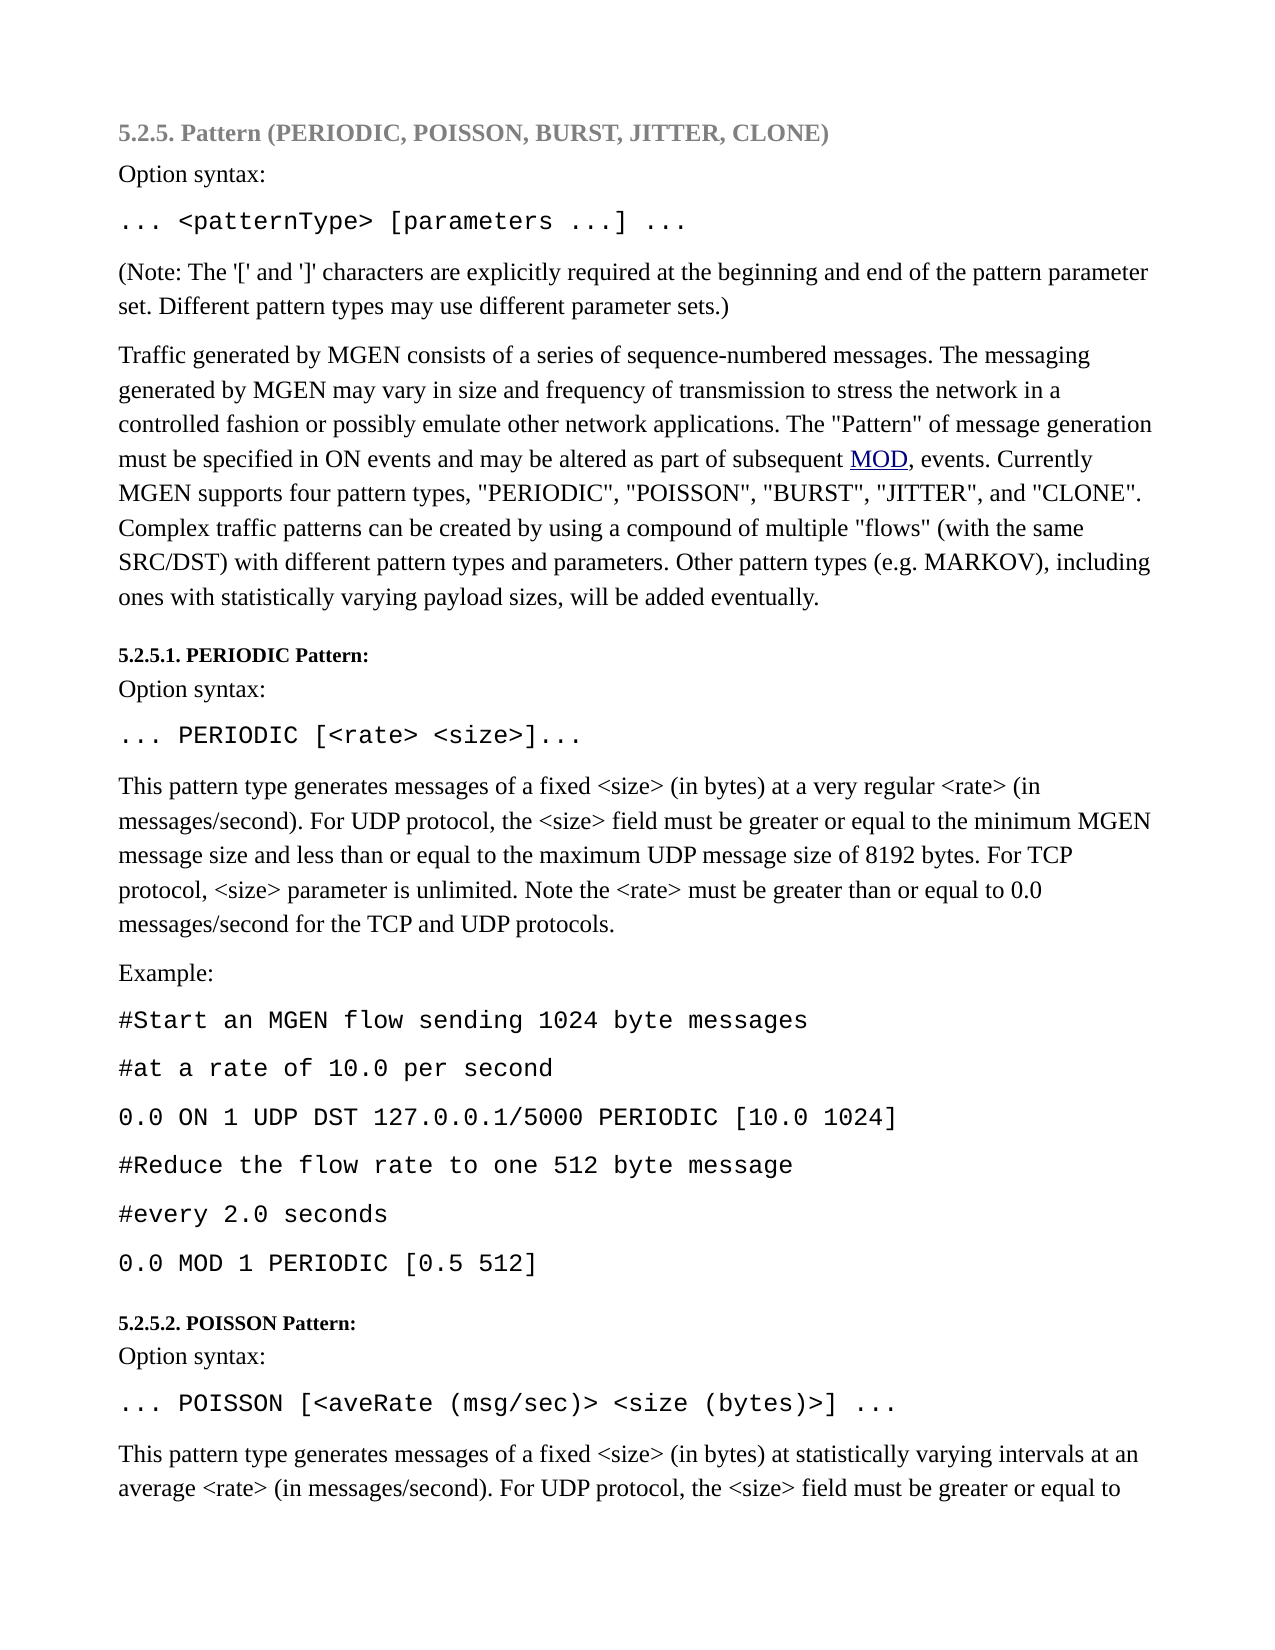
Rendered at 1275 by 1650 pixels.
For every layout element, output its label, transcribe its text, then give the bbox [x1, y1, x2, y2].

subtitle 5.2.5.1. PERIODIC Pattern: [118, 643, 1157, 667]
text This pattern type generates messages of a fixed <size> (in bytes) at a very regular <rate> (in messages/second). For UDP protocol, the <size> field must be greater or equal to the minimum MGEN message size and less than or equal to the maximum UDP message size of 8192 bytes. For TCP protocol, <size> parameter is unlimited. Note the <rate> must be greater than or equal to 0.0 messages/second for the TCP and UDP protocols. [118, 771, 1157, 938]
subtitle 5.2.5.2. POISSON Pattern: [118, 1311, 1157, 1335]
text Example: [118, 958, 1157, 987]
subtitle 5.2.5. Pattern (PERIODIC, POISSON, BURST, JITTER, CLONE) [118, 118, 1157, 147]
text #Reduce the flow rate to one 512 byte message [118, 1153, 1157, 1181]
text Option syntax: [118, 674, 1157, 702]
text ... POISSON [<aveRate (msg/sec)> <size (bytes)>] ... [118, 1391, 1157, 1419]
text Option syntax: [118, 159, 1157, 188]
text #every 2.0 seconds [118, 1202, 1157, 1230]
text #Start an MGEN flow sending 1024 byte messages [118, 1007, 1157, 1036]
text #at a rate of 10.0 per second [118, 1056, 1157, 1084]
text 0.0 ON 1 UDP DST 127.0.0.1/5000 PERIODIC [10.0 1024] [118, 1104, 1157, 1133]
text (Note: The '[' and ']' characters are explicitly required at the beginning and end of the pattern parameter set. Different pattern types may use different parameter sets.) [118, 257, 1157, 320]
text 0.0 MOD 1 PERIODIC [0.5 512] [118, 1250, 1157, 1278]
text ... PERIODIC [<rate> <size>]... [118, 723, 1157, 751]
text ... <patternType> [parameters ...] ... [118, 208, 1157, 237]
text Option syntax: [118, 1341, 1157, 1370]
text This pattern type generates messages of a fixed <size> (in bytes) at statistically varying intervals at an average <rate> (in messages/second). For UDP protocol, the <size> field must be greater or equal to [118, 1439, 1157, 1502]
text Traffic generated by MGEN consists of a series of sequence-numbered messages. The messaging generated by MGEN may vary in size and frequency of transmission to stress the network in a controlled fashion or possibly emulate other network applications. The "Pattern" of message generation must be specified in ON events and may be altered as part of subsequent MOD, events. Currently MGEN supports four pattern types, "PERIODIC", "POISSON", "BURST", "JITTER", and "CLONE". Complex traffic patterns can be created by using a compound of multiple "flows" (with the same SRC/DST) with different pattern types and parameters. Other pattern types (e.g. MARKOV), including ones with statistically varying payload sizes, will be added eventually. [118, 341, 1157, 611]
